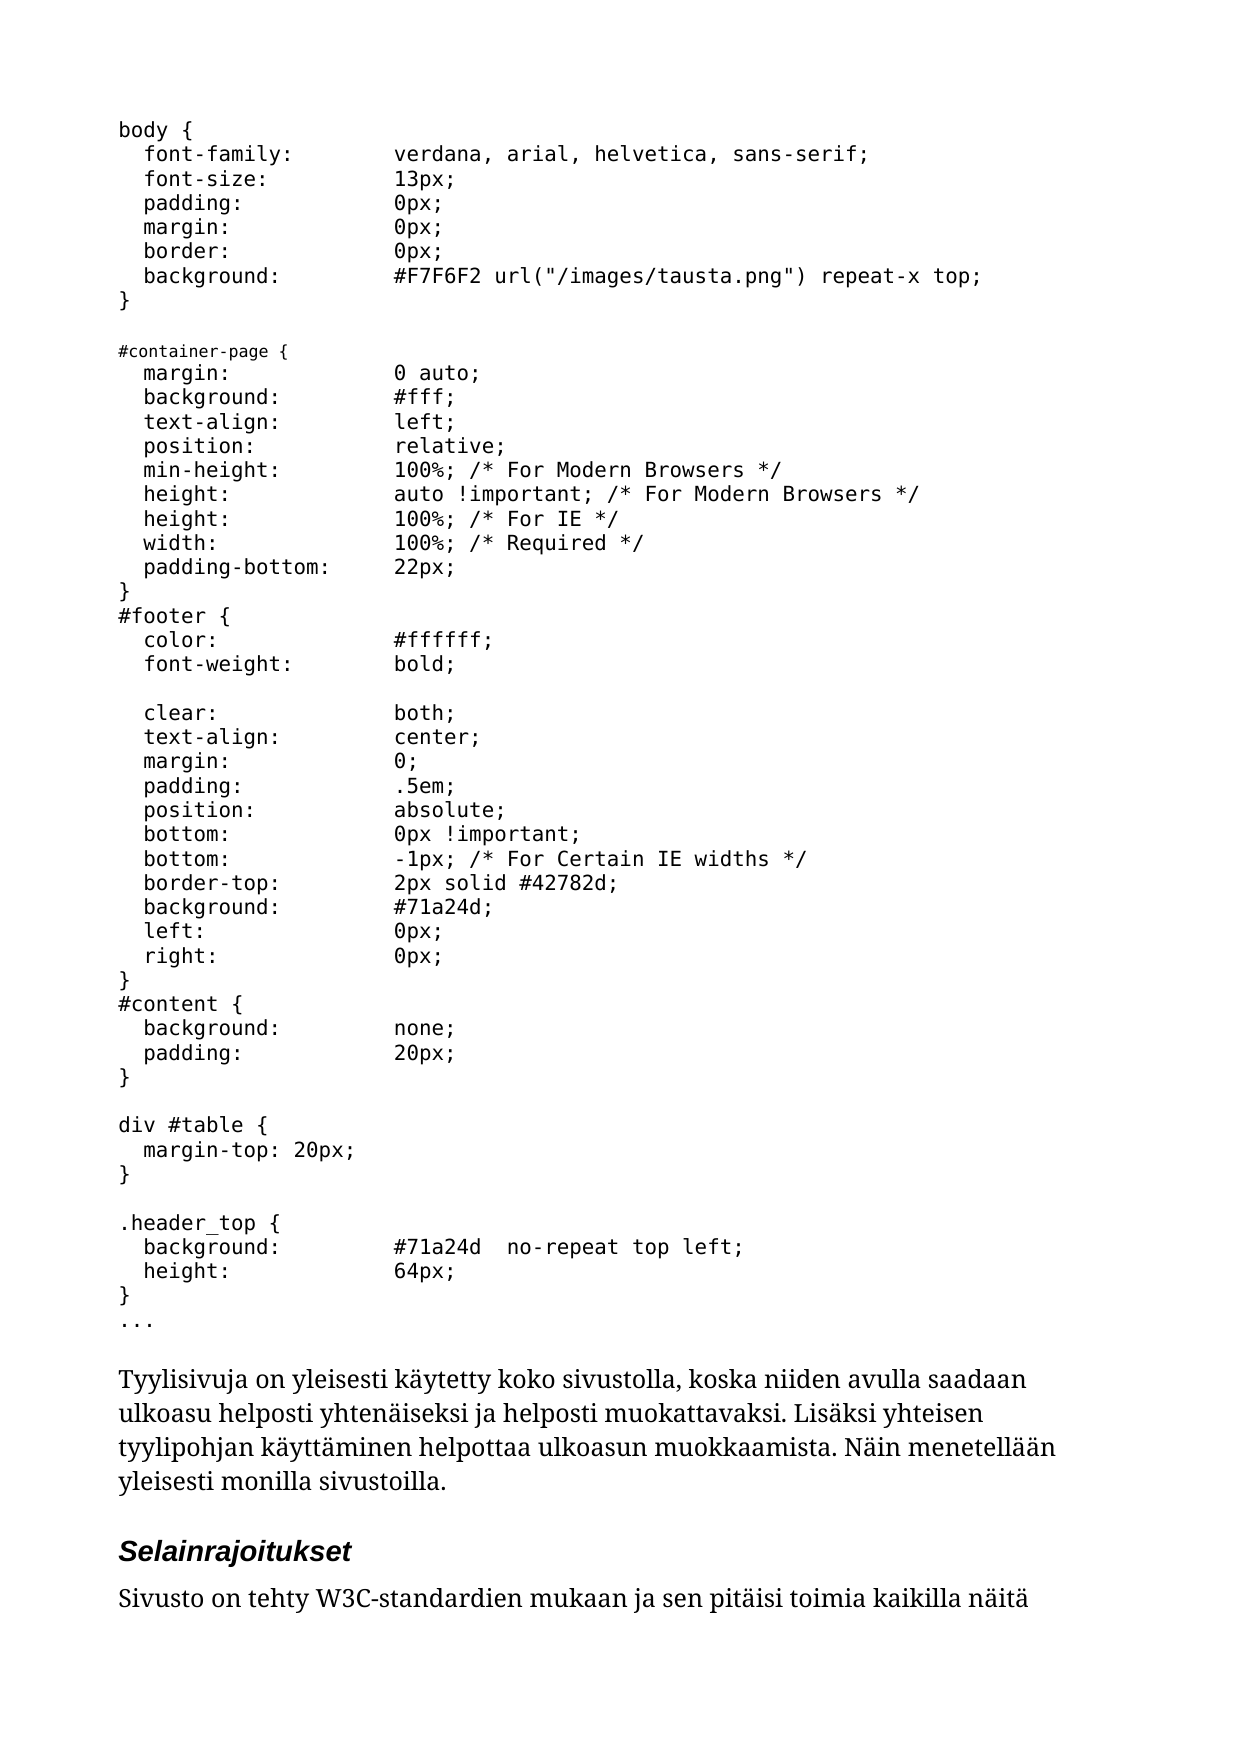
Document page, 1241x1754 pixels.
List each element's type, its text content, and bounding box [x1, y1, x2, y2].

text bottom: 0px !important; [118, 822, 1122, 847]
text border-top: 2px solid #42782d; [118, 871, 1122, 895]
text height: 64px; [118, 1259, 1122, 1283]
text background: #F7F6F2 url("/images/tausta.png") repeat-x top; [118, 264, 1122, 288]
text text-align: center; [118, 725, 1122, 749]
text } [118, 968, 1122, 992]
text position: relative; [118, 434, 1122, 458]
text clear: both; [118, 701, 1122, 725]
text #content { [118, 992, 1122, 1016]
text background: #71a24d; [118, 895, 1122, 919]
text margin-top: 20px; [118, 1138, 1122, 1162]
text height: auto !important; /* For Modern Browsers */ [118, 482, 1122, 507]
subtitle Selainrajoitukset [118, 1535, 1122, 1568]
text color: #ffffff; [118, 628, 1122, 652]
text text-align: left; [118, 410, 1122, 434]
text div #table { [118, 1113, 1122, 1138]
text font-weight: bold; [118, 652, 1122, 677]
text position: absolute; [118, 798, 1122, 822]
text } ... [118, 1283, 1122, 1332]
text left: 0px; [118, 919, 1122, 944]
text } [118, 288, 1122, 312]
text height: 100%; /* For IE */ [118, 507, 1122, 531]
text font-family: verdana, arial, helvetica, sans-serif; [118, 142, 1122, 167]
text bottom: -1px; /* For Certain IE widths */ [118, 847, 1122, 871]
text margin: 0 auto; [118, 361, 1122, 385]
text } [118, 1065, 1122, 1089]
text background: #fff; [118, 385, 1122, 410]
text right: 0px; [118, 944, 1122, 968]
text } [118, 1162, 1122, 1186]
text background: #71a24d no-repeat top left; [118, 1235, 1122, 1259]
text font-size: 13px; [118, 167, 1122, 191]
text background: none; [118, 1016, 1122, 1041]
text padding: 20px; [118, 1041, 1122, 1065]
text #container-page { [118, 342, 1122, 361]
text Sivusto on tehty W3C-standardien mukaan ja sen pitäisi toimia kaikilla näitä [118, 1580, 1122, 1614]
text border: 0px; [118, 239, 1122, 264]
text min-height: 100%; /* For Modern Browsers */ [118, 458, 1122, 482]
text } [118, 579, 1122, 604]
text #footer { [118, 604, 1122, 628]
text width: 100%; /* Required */ [118, 531, 1122, 555]
text body { [118, 118, 1122, 142]
text margin: 0; [118, 749, 1122, 774]
text padding: .5em; [118, 774, 1122, 798]
text .header_top { [118, 1211, 1122, 1235]
text Tyylisivuja on yleisesti käytetty koko sivustolla, koska niiden avulla saadaan ulkoasu helposti yhtenäiseksi ja helposti muokattavaksi. Lisäksi yhteisen tyylipohjan käyttäminen helpottaa ulkoasun muokkaamista. Näin menetellään yleisesti monilla sivustoilla. [118, 1361, 1122, 1498]
text padding: 0px; [118, 191, 1122, 215]
text padding-bottom: 22px; [118, 555, 1122, 579]
text margin: 0px; [118, 215, 1122, 239]
